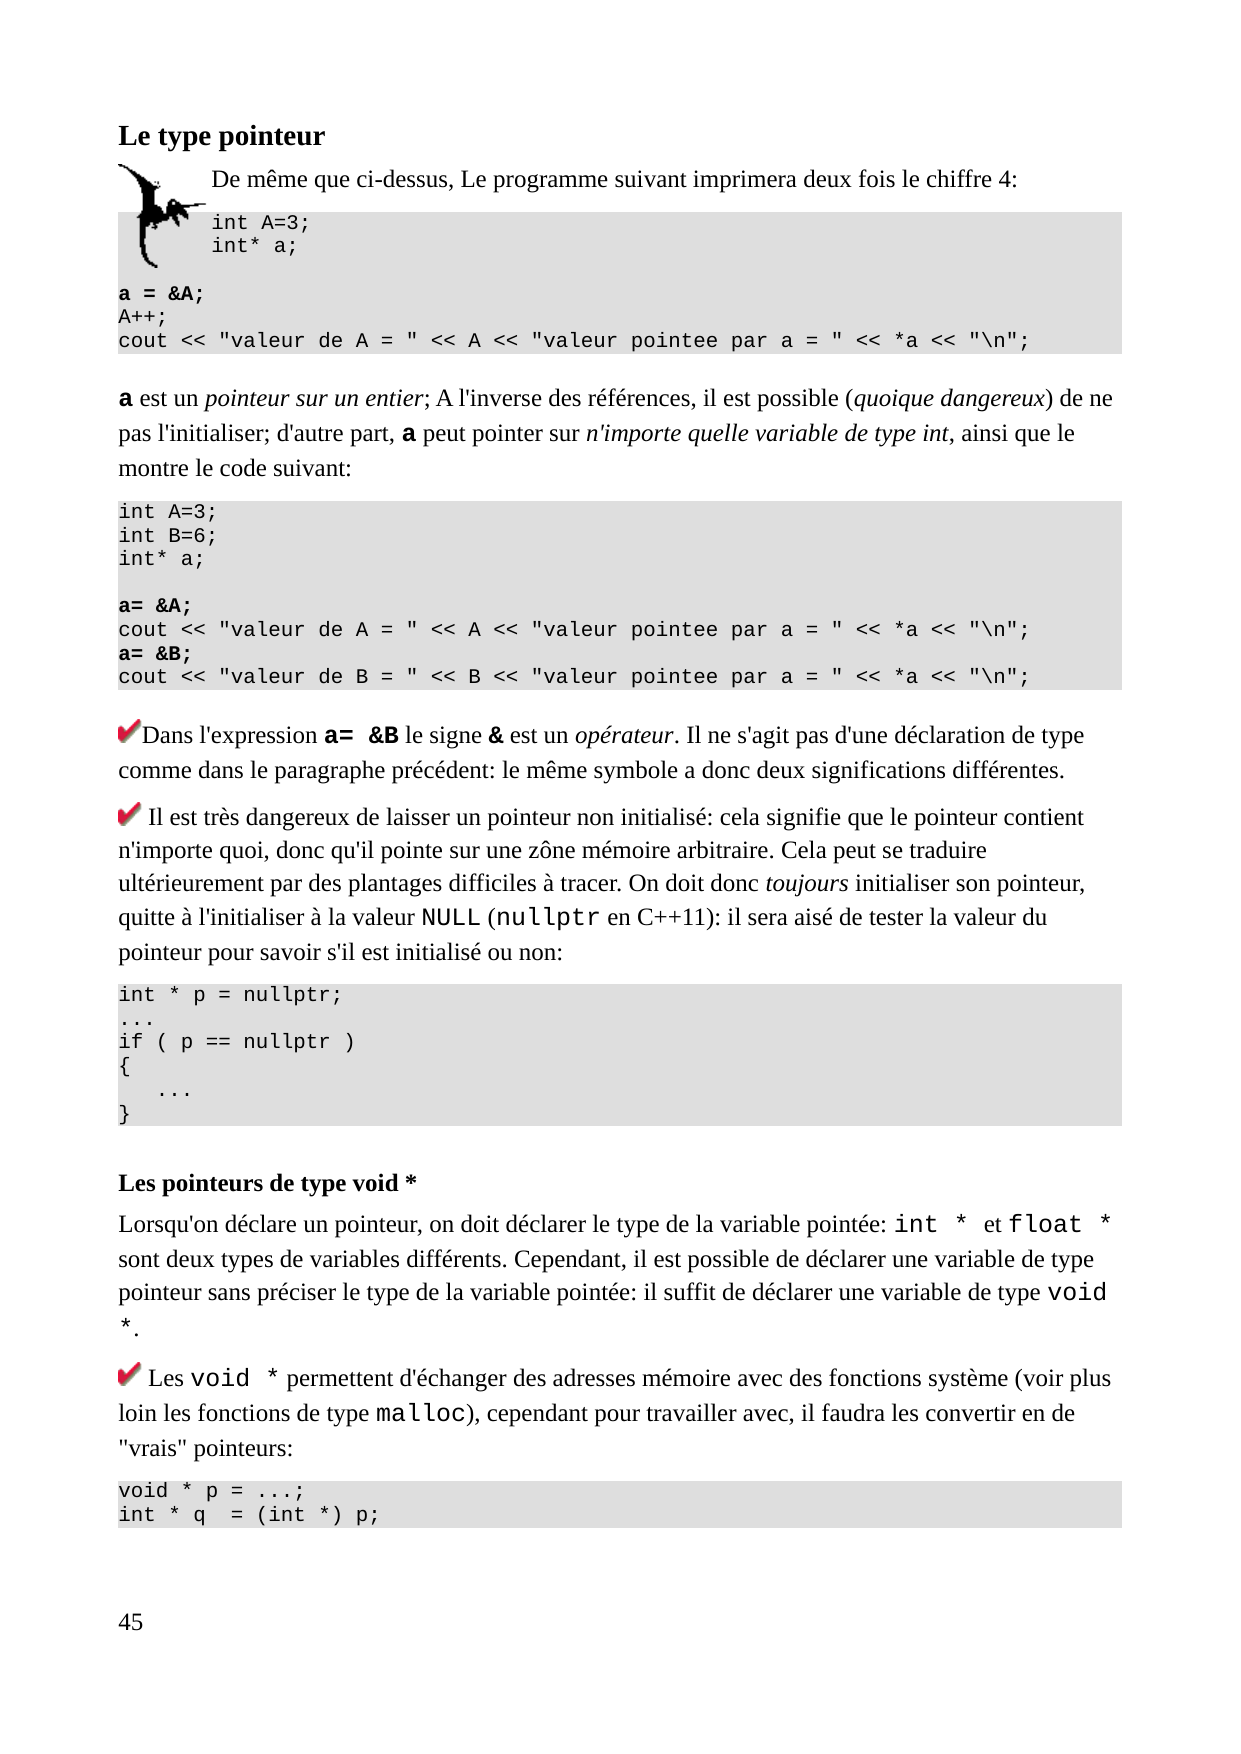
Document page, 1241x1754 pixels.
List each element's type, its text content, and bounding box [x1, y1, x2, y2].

text int * p = nullptr; [118, 984, 1122, 1008]
picture [118, 1362, 142, 1386]
text int A=3; [212, 212, 1122, 235]
subtitle Les pointeurs de type void * [118, 1168, 1122, 1197]
picture [118, 802, 142, 826]
text cout << "valeur de A = " << A << "valeur pointee par a = " << *a << "\n"; [118, 619, 1122, 643]
text if ( p == nullptr ) [118, 1032, 1122, 1055]
text Les void * permettent d'échanger des adresses mémoire avec des fonctions système (voir plus loin les fonctions de type malloc), cependant pour travailler avec, il faudra les convertir en de "vrais" pointeurs: [118, 1363, 1122, 1462]
text ... [118, 1079, 1122, 1102]
picture [118, 719, 142, 743]
text a= &A; [118, 596, 1122, 619]
text int * q = (int *) p; [118, 1504, 1122, 1528]
picture [118, 164, 212, 268]
text a est un pointeur sur un entier; A l'inverse des références, il est possible (quoique dangereux) de ne pas l'initialiser; d'autre part, a peut pointer sur n'importe quelle variable de type int, ainsi que le montre le code suivant: [118, 383, 1122, 482]
text De même que ci-dessus, Le programme suivant imprimera deux fois le chiffre 4: [212, 164, 1122, 193]
text cout << "valeur de A = " << A << "valeur pointee par a = " << *a << "\n"; [118, 330, 1122, 354]
text a= &B; [118, 643, 1122, 666]
text { [118, 1055, 1122, 1079]
text Lorsqu'on déclare un pointeur, on doit déclarer le type de la variable pointée: int * et float * sont deux types de variables différents. Cependant, il est possible de déclarer une variable de type pointeur sans préciser le type de la variable pointée: il suffit de déclarer une variable de type void *. [118, 1209, 1122, 1343]
text int* a; [118, 548, 1122, 572]
text void * p = ...; [118, 1481, 1122, 1504]
text cout << "valeur de B = " << B << "valeur pointee par a = " << *a << "\n"; [118, 666, 1122, 690]
text int B=6; [118, 524, 1122, 548]
text A++; [118, 306, 1122, 330]
subtitle Le type pointeur [118, 118, 1122, 152]
text Dans l'expression a= &B le signe & est un opérateur. Il ne s'agit pas d'une déclaration de type comme dans le paragraphe précédent: le même symbole a donc deux significations différentes. [118, 719, 1122, 783]
text ... [118, 1008, 1122, 1032]
text int* a; [212, 235, 1122, 259]
text int A=3; [118, 501, 1122, 524]
text a = &A; [118, 283, 1122, 306]
text } [118, 1102, 1122, 1126]
text Il est très dangereux de laisser un pointeur non initialisé: cela signifie que le pointeur contient n'importe quoi, donc qu'il pointe sur une zône mémoire arbitraire. Cela peut se traduire ultérieurement par des plantages difficiles à tracer. On doit donc toujours initialiser son pointeur, quitte à l'initialiser à la valeur NULL (nullptr en C++11): il sera aisé de tester la valeur du pointeur pour savoir s'il est initialisé ou non: [118, 802, 1122, 965]
